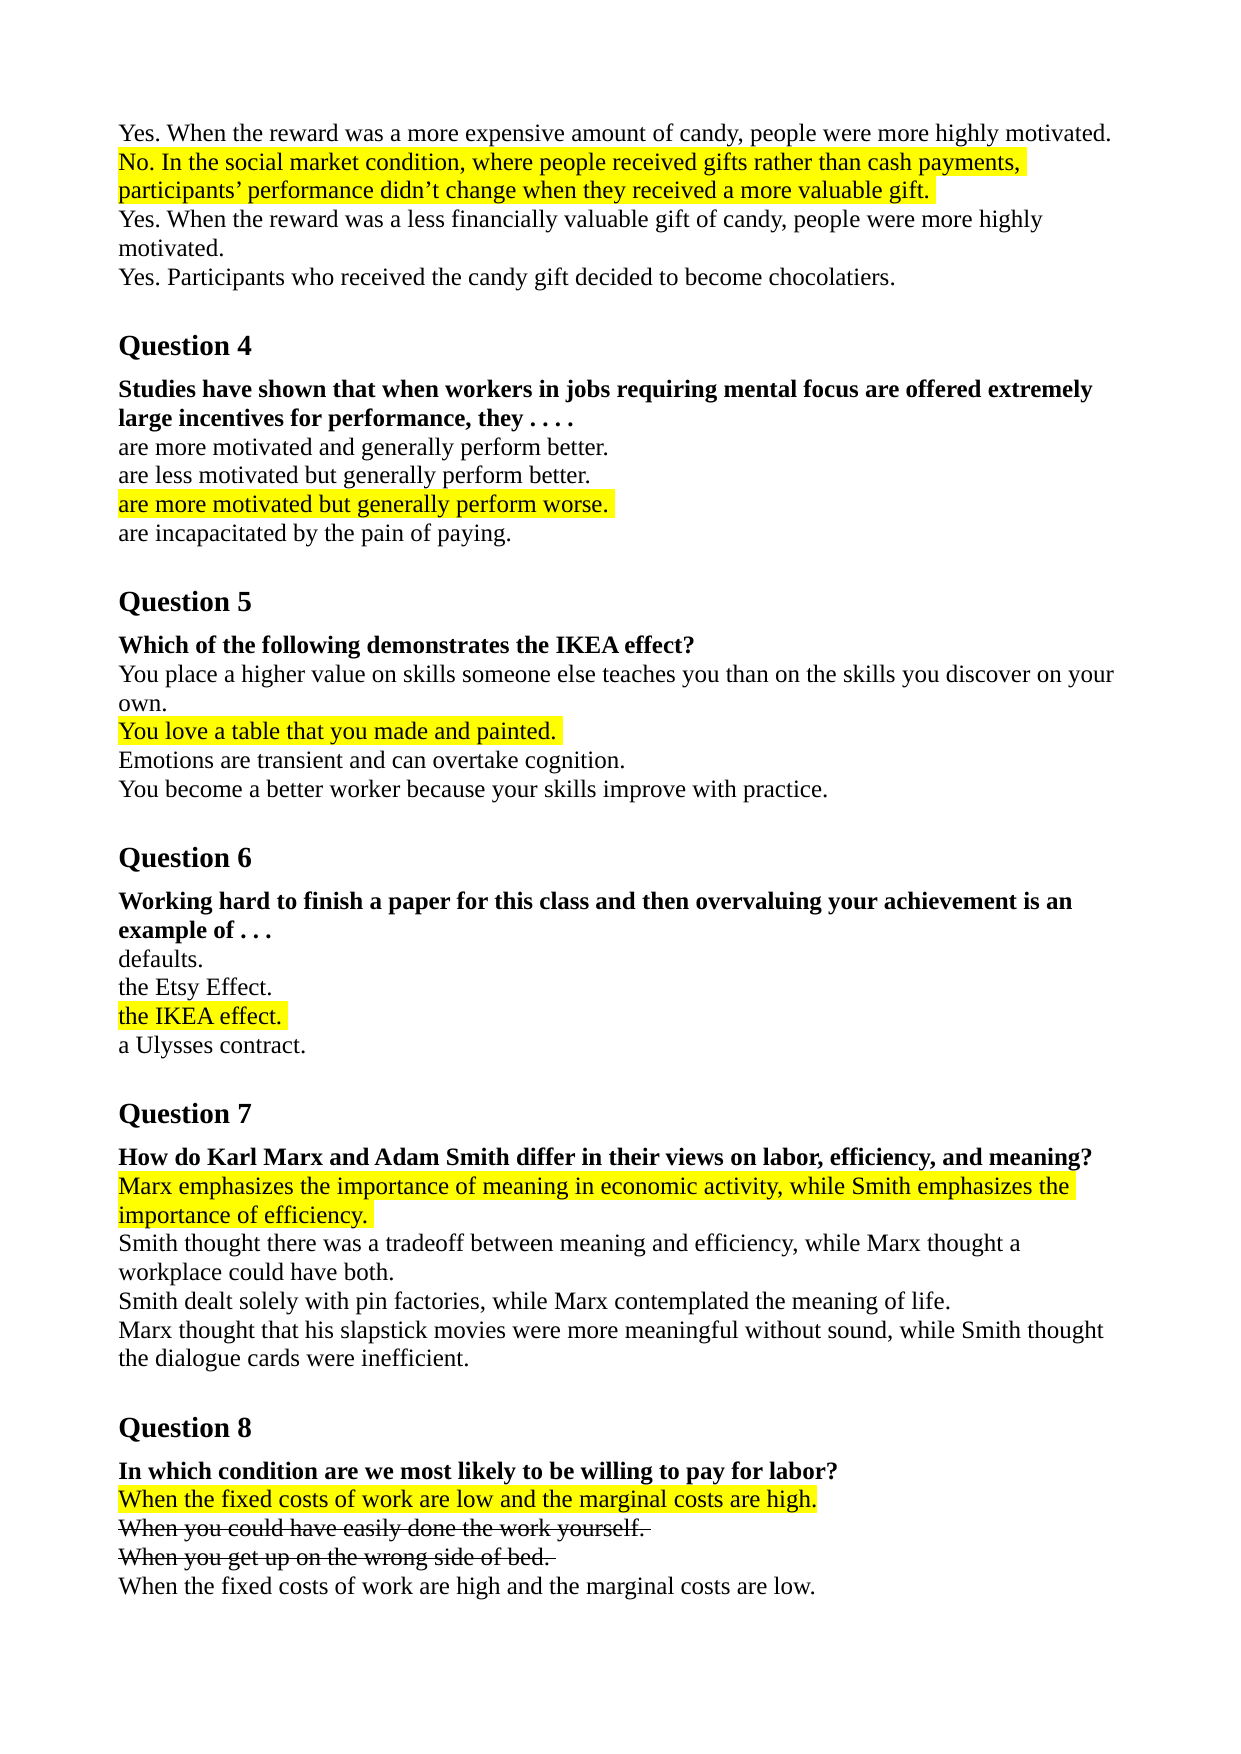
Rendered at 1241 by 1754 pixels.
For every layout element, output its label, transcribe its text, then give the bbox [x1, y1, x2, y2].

text When the fixed costs of work are high and the marginal costs are low. [118, 1571, 1122, 1599]
text a Ulysses contract. [118, 1030, 1122, 1059]
text Studies have shown that when workers in jobs requiring mental focus are offered extremely large incentives for performance, they . . . . [118, 374, 1122, 432]
text Yes. Participants who received the candy gift decided to become chocolatiers. [118, 262, 1122, 291]
text When you could have easily done the work yourself. [118, 1513, 1122, 1542]
subtitle Question 6 [118, 840, 1122, 874]
text No. In the social market condition, where people received gifts rather than cash payments, participants’ performance didn’t change when they received a more valuable gift. [118, 147, 1122, 204]
text You become a better worker because your skills improve with practice. [118, 774, 1122, 803]
text Smith dealt solely with pin factories, while Marx contemplated the meaning of life. [118, 1286, 1122, 1315]
text How do Karl Marx and Adam Smith differ in their views on labor, efficiency, and meaning? [118, 1142, 1122, 1171]
text defaults. [118, 944, 1122, 972]
text Which of the following demonstrates the IKEA effect? [118, 630, 1122, 659]
text are more motivated but generally perform worse. [118, 489, 1122, 518]
text are less motivated but generally perform better. [118, 460, 1122, 489]
subtitle Question 8 [118, 1410, 1122, 1443]
subtitle Question 4 [118, 328, 1122, 362]
subtitle Question 7 [118, 1096, 1122, 1130]
text the IKEA effect. [118, 1001, 1122, 1030]
text You love a table that you made and painted. [118, 716, 1122, 745]
text Yes. When the reward was a more expensive amount of candy, people were more highly motivated. [118, 118, 1122, 147]
text You place a higher value on skills someone else teaches you than on the skills you discover on your own. [118, 659, 1122, 716]
text the Etsy Effect. [118, 972, 1122, 1001]
text are incapacitated by the pain of paying. [118, 518, 1122, 547]
text When you get up on the wrong side of bed. [118, 1542, 1122, 1571]
text When the fixed costs of work are low and the marginal costs are high. [118, 1484, 1122, 1513]
text Marx emphasizes the importance of meaning in economic activity, while Smith emphasizes the importance of efficiency. [118, 1171, 1122, 1228]
text are more motivated and generally perform better. [118, 432, 1122, 460]
text In which condition are we most likely to be willing to pay for labor? [118, 1456, 1122, 1484]
text Emotions are transient and can overtake cognition. [118, 745, 1122, 774]
subtitle Question 5 [118, 584, 1122, 618]
text Smith thought there was a tradeoff between meaning and efficiency, while Marx thought a workplace could have both. [118, 1228, 1122, 1286]
text Working hard to finish a paper for this class and then overvaluing your achievement is an example of . . . [118, 886, 1122, 944]
text Yes. When the reward was a less financially valuable gift of candy, people were more highly motivated. [118, 204, 1122, 262]
text Marx thought that his slapstick movies were more meaningful without sound, while Smith thought the dialogue cards were inefficient. [118, 1315, 1122, 1372]
